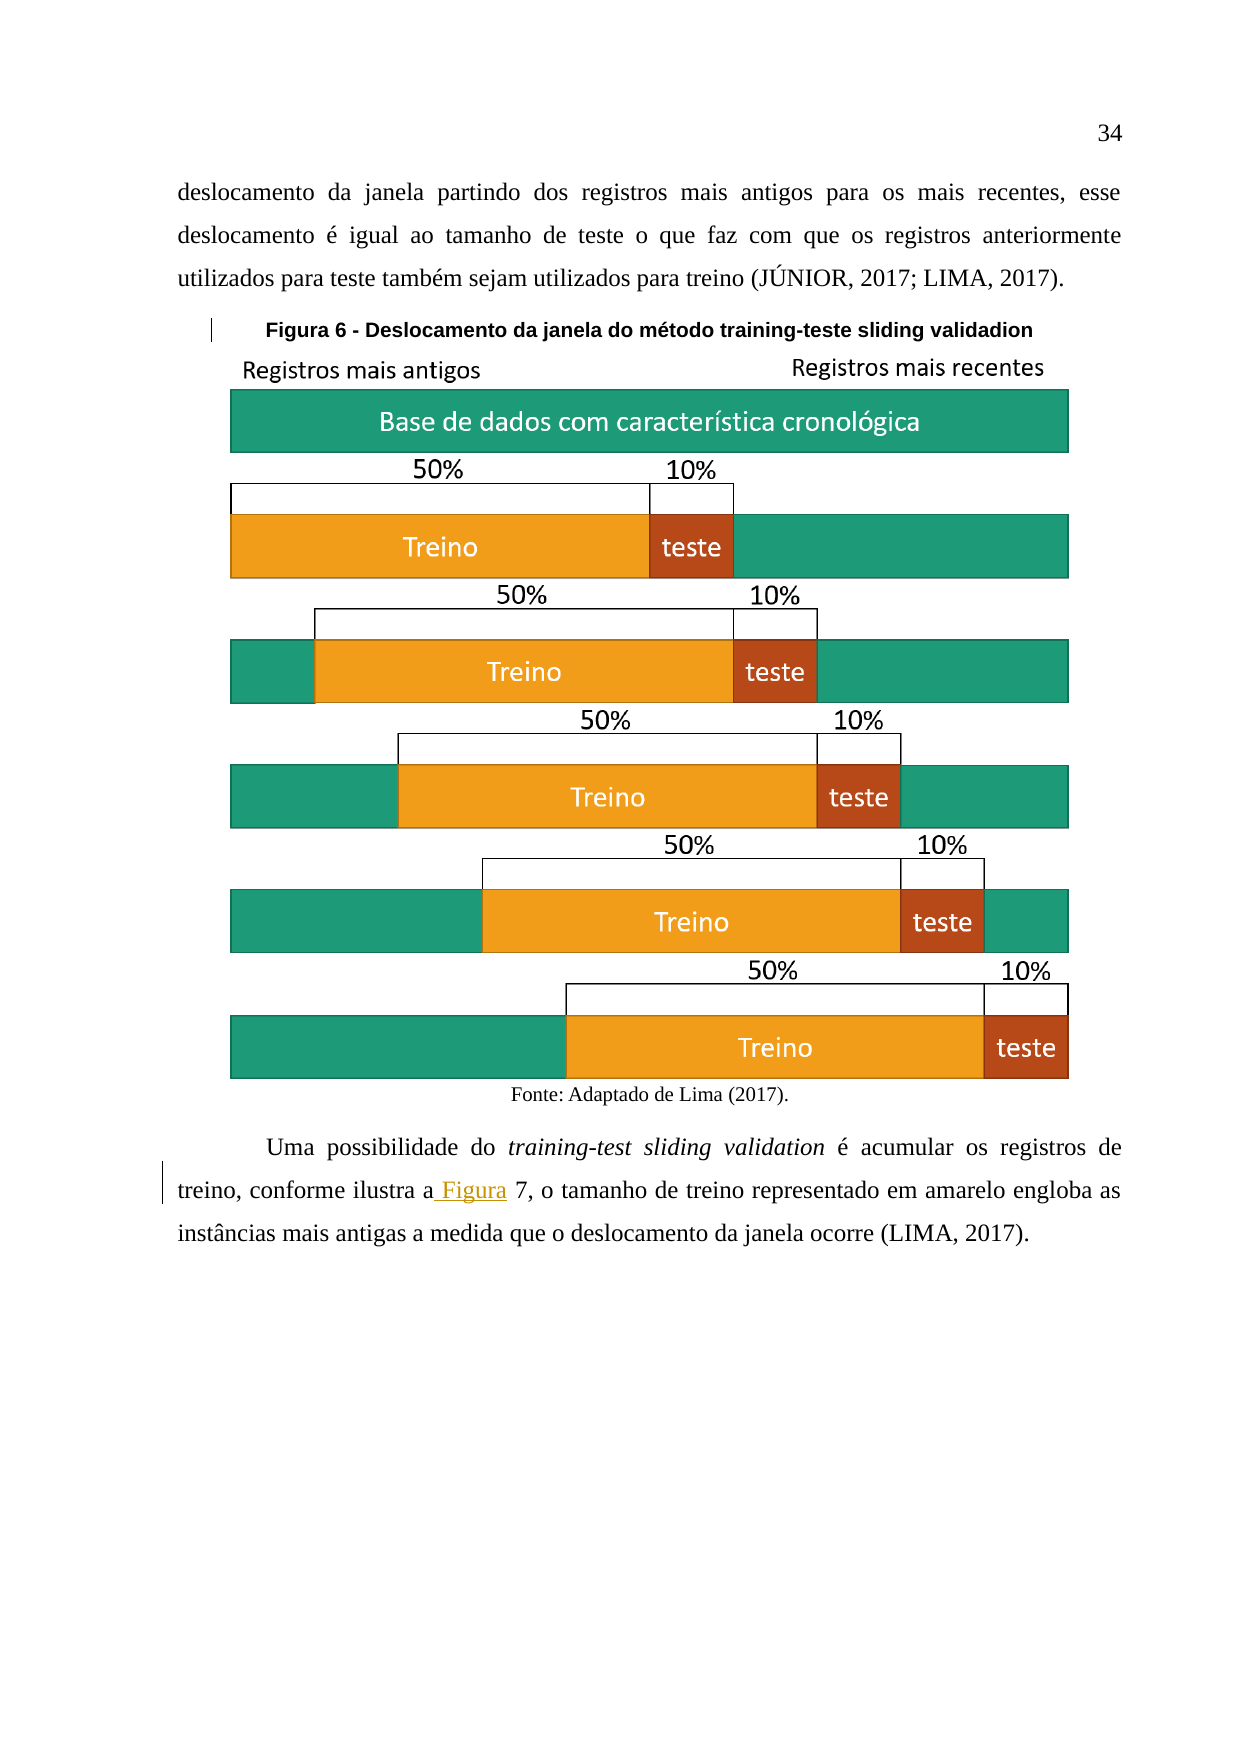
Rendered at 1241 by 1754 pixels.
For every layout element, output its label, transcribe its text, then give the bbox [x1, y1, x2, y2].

text deslocamento da janela partindo dos registros mais antigos para os mais recentes, esse deslocamento é igual ao tamanho de teste o que faz com que os registros anteriormente utilizados para teste também sejam utilizados para treino (JÚNIOR, 2017; LIMA, 2017). [177, 177, 1122, 292]
text Uma possibilidade do training-test sliding validation é acumular os registros de treino, conforme ilustra a Figura 7, o tamanho de treino representado em amarelo engloba as instâncias mais antigas a medida que o deslocamento da janela ocorre (LIMA, 2017). [177, 318, 1122, 1247]
text Fonte: Adaptado de Lima (2017). [226, 1082, 1074, 1106]
text [226, 1106, 1074, 1117]
text Figura 6 - Deslocamento da janela do método training-teste sliding validadion [226, 318, 1074, 342]
picture [225, 342, 1074, 1082]
